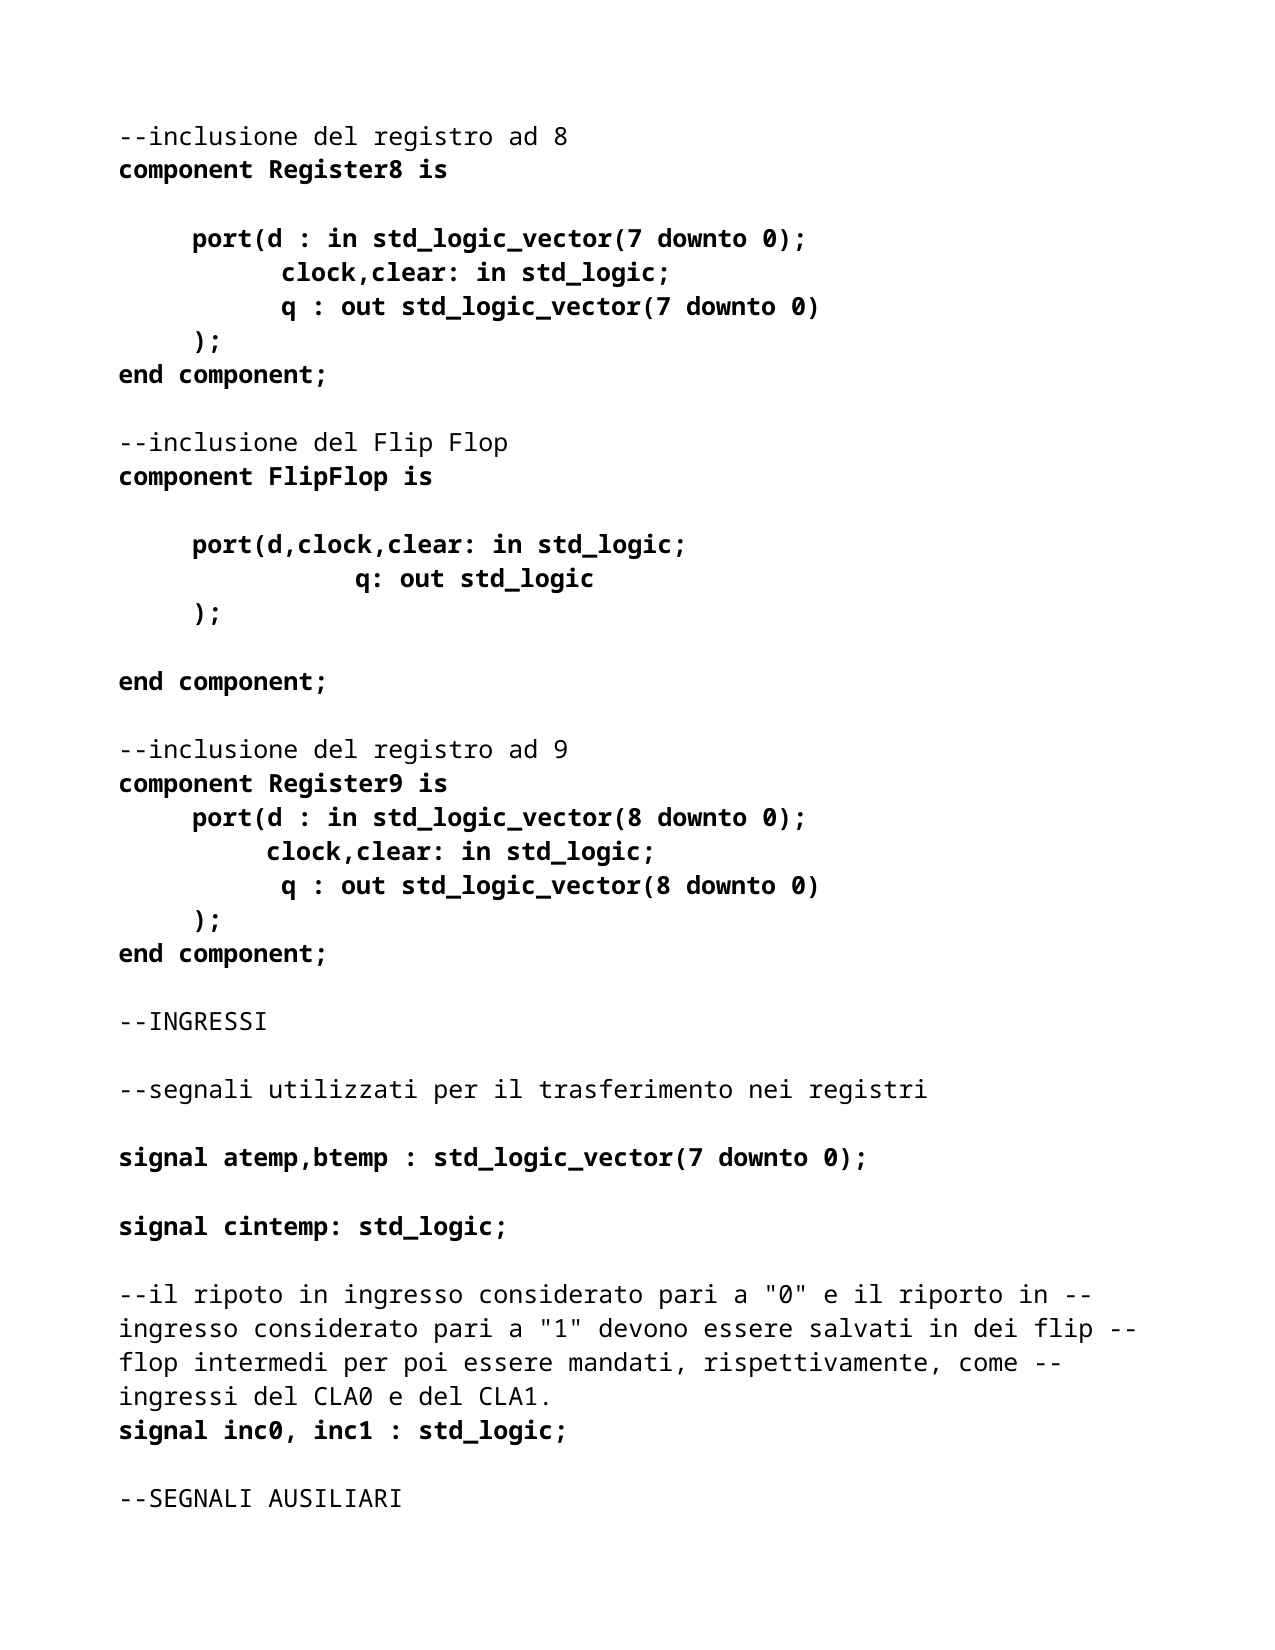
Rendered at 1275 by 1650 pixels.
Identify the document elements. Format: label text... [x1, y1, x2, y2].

text end component; [118, 936, 1157, 970]
text end component; [118, 357, 1157, 391]
text port(d : in std_logic_vector(7 downto 0); [118, 220, 1157, 254]
text --inclusione del Flip Flop [118, 425, 1157, 459]
text signal atemp,btemp : std_logic_vector(7 downto 0); [118, 1140, 1157, 1174]
text ); [118, 595, 1157, 629]
text q : out std_logic_vector(8 downto 0) [118, 867, 1157, 902]
text --inclusione del registro ad 9 [118, 731, 1157, 765]
text clock,clear: in std_logic; [118, 833, 1157, 867]
text component FlipFlop is [118, 459, 1157, 493]
text component Register8 is [118, 152, 1157, 186]
text end component; [118, 663, 1157, 697]
text signal inc0, inc1 : std_logic; [118, 1412, 1157, 1447]
text ); [118, 902, 1157, 936]
text q: out std_logic [118, 561, 1157, 595]
text --il ripoto in ingresso considerato pari a "0" e il riporto in --ingresso considerato pari a "1" devono essere salvati in dei flip --flop intermedi per poi essere mandati, rispettivamente, come --ingressi del CLA0 e del CLA1. [118, 1276, 1157, 1412]
text component Register9 is [118, 765, 1157, 799]
text --inclusione del registro ad 8 [118, 118, 1157, 152]
text port(d,clock,clear: in std_logic; [118, 527, 1157, 561]
text port(d : in std_logic_vector(8 downto 0); [118, 799, 1157, 833]
text --SEGNALI AUSILIARI [118, 1481, 1157, 1515]
text ); [118, 322, 1157, 357]
text --INGRESSI [118, 1004, 1157, 1038]
text q : out std_logic_vector(7 downto 0) [118, 288, 1157, 322]
text --segnali utilizzati per il trasferimento nei registri [118, 1072, 1157, 1106]
text signal cintemp: std_logic; [118, 1208, 1157, 1242]
text clock,clear: in std_logic; [118, 254, 1157, 288]
